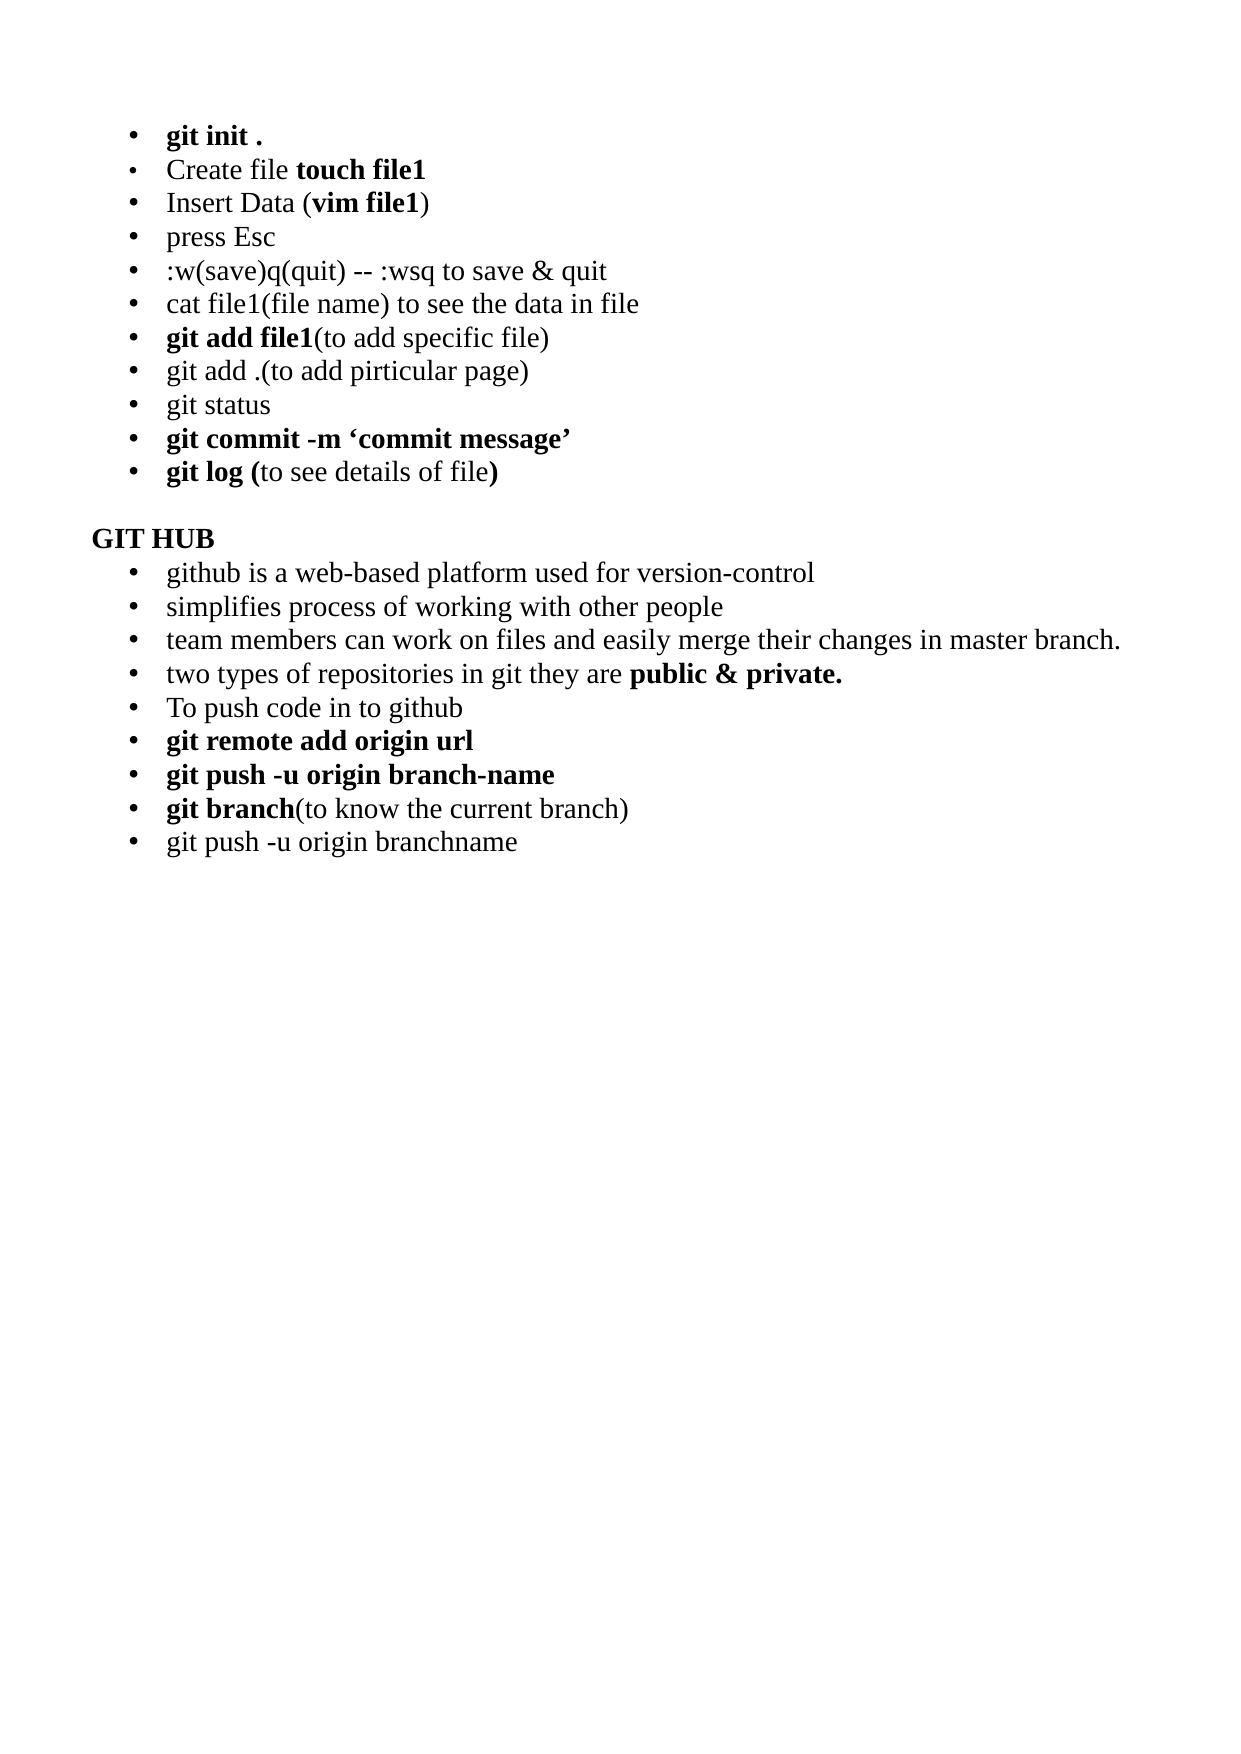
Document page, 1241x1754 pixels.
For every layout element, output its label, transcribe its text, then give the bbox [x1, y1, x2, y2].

list git add .(to add pirticular page) [129, 353, 1186, 387]
list git remote add origin url [129, 723, 1186, 757]
list git push -u origin branchname [129, 824, 1186, 858]
list git commit -m ‘commit message’ [129, 421, 1186, 454]
list Insert Data (vim file1) [129, 185, 1186, 219]
list git log (to see details of file) [129, 454, 1186, 488]
list cat file1(file name) to see the data in file [129, 286, 1186, 320]
list git push -u origin branch-name [129, 757, 1186, 791]
list Create file touch file1 [129, 152, 1186, 185]
list :w(save)q(quit) -- :wsq to save & quit [129, 253, 1186, 286]
list git add file1(to add specific file) [129, 320, 1186, 353]
list two types of repositories in git they are public & private. [129, 656, 1186, 690]
list team members can work on files and easily merge their changes in master branch. [129, 622, 1186, 656]
list simplifies process of working with other people [129, 589, 1186, 622]
list press Esc [129, 219, 1186, 253]
list To push code in to github [129, 690, 1186, 723]
list git init . [129, 118, 1186, 152]
text GIT HUB [91, 522, 1186, 555]
list git branch(to know the current branch) [129, 791, 1186, 824]
list git status [129, 387, 1186, 421]
list github is a web-based platform used for version-control [129, 555, 1186, 589]
